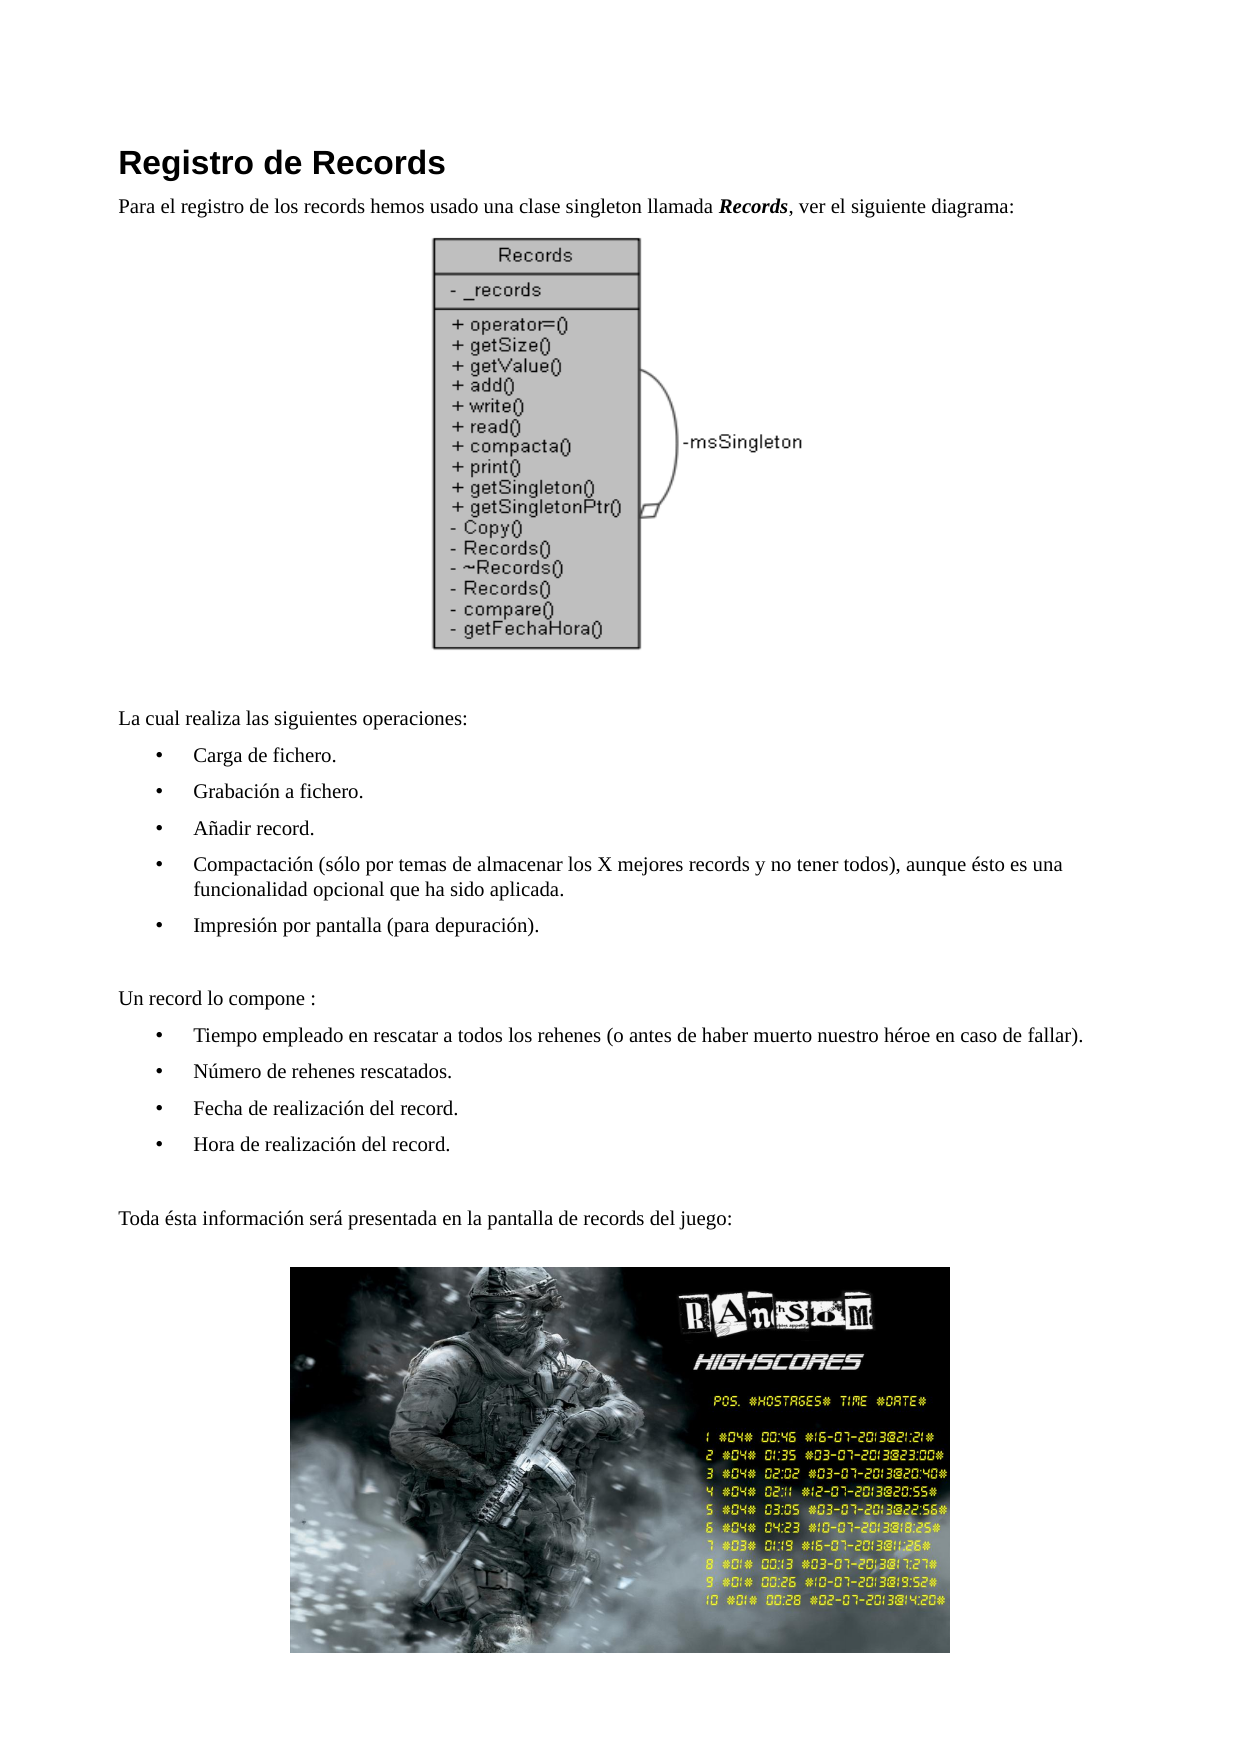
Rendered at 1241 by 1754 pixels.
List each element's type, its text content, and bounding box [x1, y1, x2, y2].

list Tiempo empleado en rescatar a todos los rehenes (o antes de haber muerto nuestro héroe en caso de fallar). [156, 1023, 1122, 1047]
list Hora de realización del record. [156, 1132, 1122, 1156]
list Carga de fichero. [156, 743, 1122, 767]
list Fecha de realización del record. [156, 1096, 1122, 1120]
subtitle Registro de Records [118, 143, 1122, 182]
list Grabación a fichero. [156, 779, 1122, 803]
list Compactación (sólo por temas de almacenar los X mejores records y no tener todos), aunque ésto es una funcionalidad opcional que ha sido aplicada. [156, 852, 1122, 901]
picture [290, 1267, 950, 1653]
list Añadir record. [156, 816, 1122, 840]
text Un record lo compone : [118, 986, 1122, 1010]
list Impresión por pantalla (para depuración). [156, 913, 1122, 937]
text La cual realiza las siguientes operaciones: [118, 706, 1122, 730]
picture [426, 230, 814, 657]
list Número de rehenes rescatados. [156, 1059, 1122, 1083]
text Toda ésta información será presentada en la pantalla de records del juego: [118, 1206, 1122, 1229]
text Para el registro de los records hemos usado una clase singleton llamada Records, ver el siguiente diagrama: [118, 194, 1122, 218]
